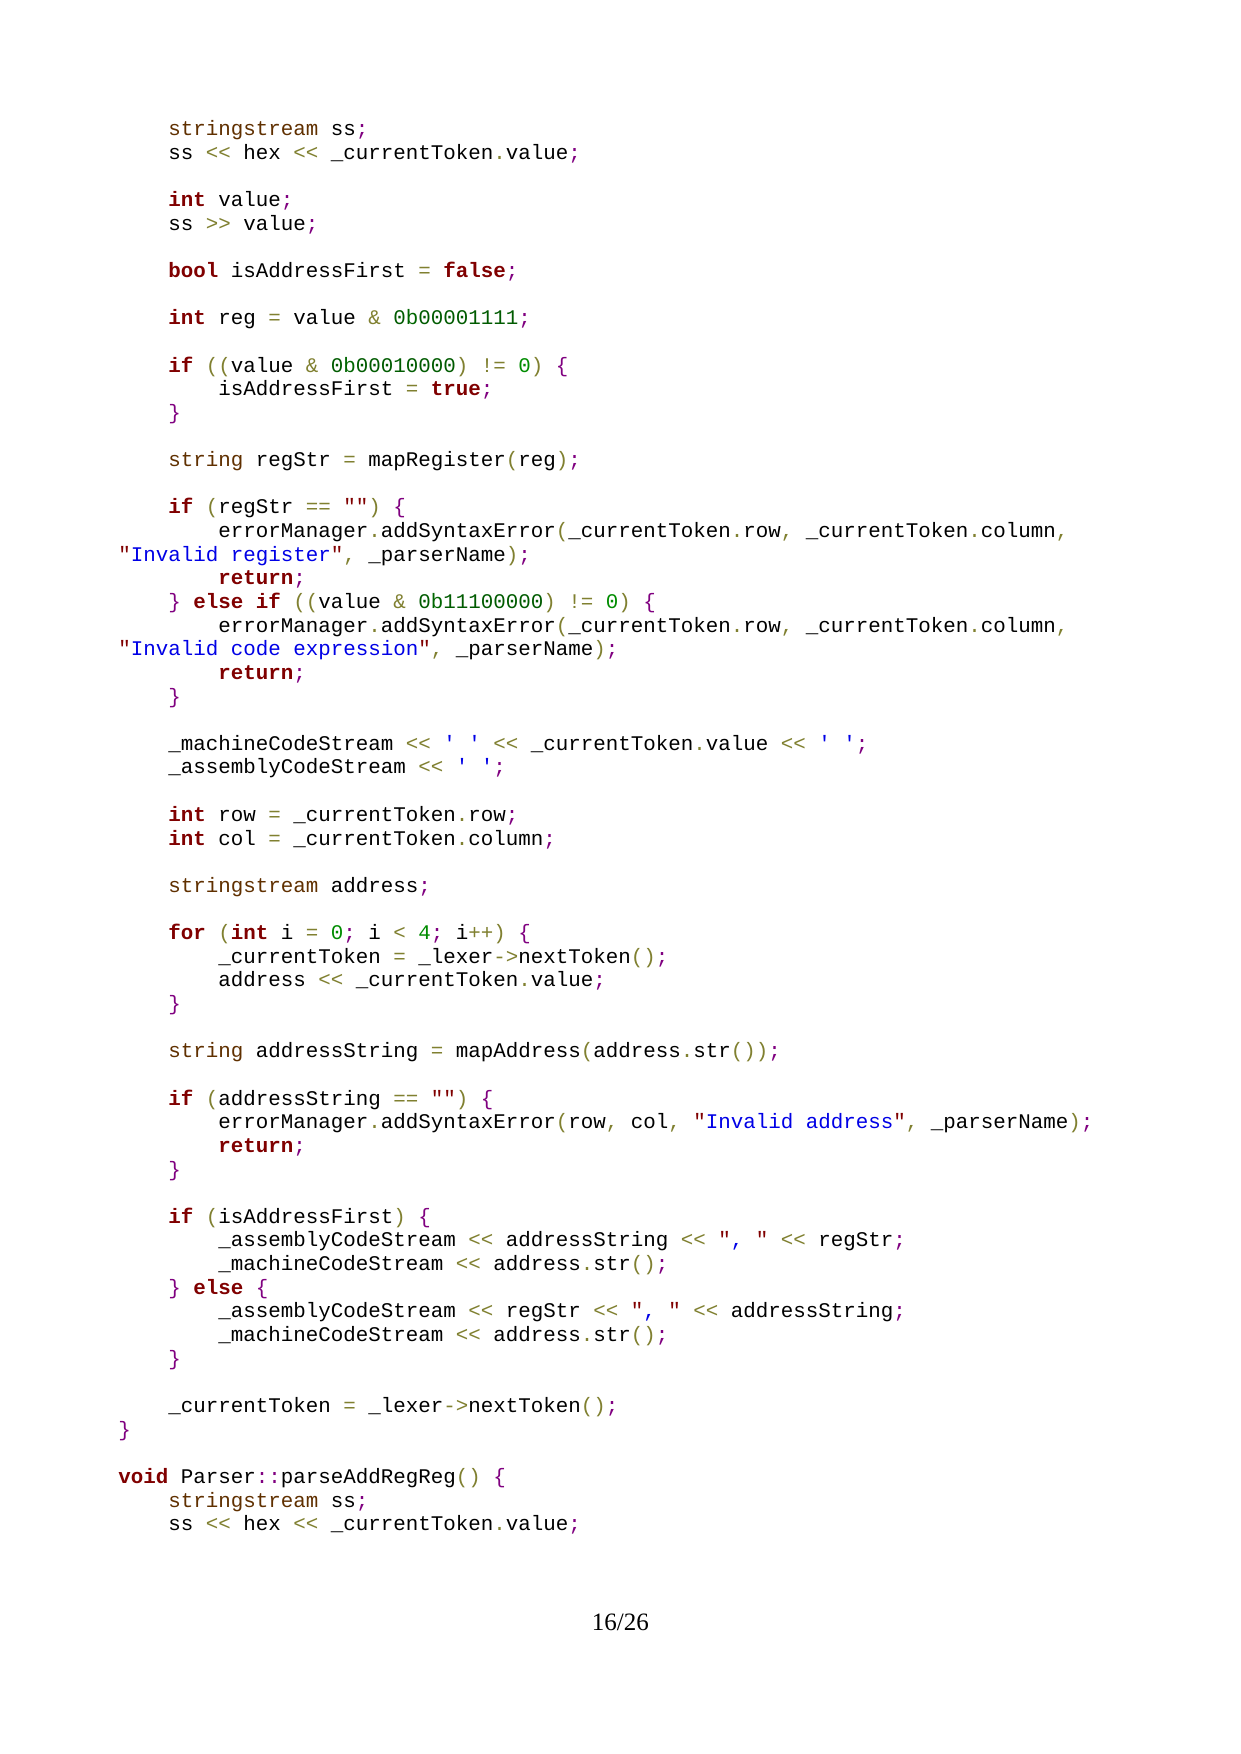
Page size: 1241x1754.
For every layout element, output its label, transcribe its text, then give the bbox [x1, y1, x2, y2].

text _assemblyCodeStream << addressString << ", " << regStr; [118, 1229, 1122, 1253]
text return; [118, 662, 1122, 686]
text _currentToken = _lexer->nextToken(); [118, 1395, 1122, 1419]
text return; [118, 567, 1122, 591]
text int row = _currentToken.row; [118, 804, 1122, 827]
text address << _currentToken.value; [118, 969, 1122, 993]
text if (addressString == "") { [118, 1088, 1122, 1111]
text } [118, 686, 1122, 709]
text } [118, 1158, 1122, 1182]
text stringstream ss; [118, 1489, 1122, 1513]
text _assemblyCodeStream << ' '; [118, 757, 1122, 780]
text string regStr = mapRegister(reg); [118, 449, 1122, 473]
text } else if ((value & 0b11100000) != 0) { [118, 591, 1122, 615]
text for (int i = 0; i < 4; i++) { [118, 922, 1122, 946]
text _machineCodeStream << address.str(); [118, 1324, 1122, 1348]
text int value; [118, 189, 1122, 213]
text void Parser::parseAddRegReg() { [118, 1466, 1122, 1489]
text stringstream ss; [118, 118, 1122, 142]
text bool isAddressFirst = false; [118, 260, 1122, 284]
text } else { [118, 1277, 1122, 1300]
text errorManager.addSyntaxError(row, col, "Invalid address", _parserName); [118, 1111, 1122, 1135]
text _currentToken = _lexer->nextToken(); [118, 946, 1122, 969]
text if ((value & 0b00010000) != 0) { [118, 354, 1122, 378]
text _machineCodeStream << address.str(); [118, 1253, 1122, 1277]
text ss << hex << _currentToken.value; [118, 142, 1122, 165]
text stringstream address; [118, 875, 1122, 898]
text _machineCodeStream << ' ' << _currentToken.value << ' '; [118, 733, 1122, 757]
text } [118, 1348, 1122, 1371]
text ss << hex << _currentToken.value; [118, 1513, 1122, 1537]
text isAddressFirst = true; [118, 378, 1122, 402]
text errorManager.addSyntaxError(_currentToken.row, _currentToken.column, "Invalid code expression", _parserName); [118, 615, 1122, 662]
text if (regStr == "") { [118, 496, 1122, 520]
text errorManager.addSyntaxError(_currentToken.row, _currentToken.column, "Invalid register", _parserName); [118, 520, 1122, 567]
text _assemblyCodeStream << regStr << ", " << addressString; [118, 1300, 1122, 1324]
text } [118, 993, 1122, 1017]
text if (isAddressFirst) { [118, 1206, 1122, 1229]
text string addressString = mapAddress(address.str()); [118, 1040, 1122, 1064]
text ss >> value; [118, 213, 1122, 236]
text int reg = value & 0b00001111; [118, 307, 1122, 331]
text } [118, 1419, 1122, 1442]
text return; [118, 1135, 1122, 1158]
text } [118, 402, 1122, 426]
text int col = _currentToken.column; [118, 827, 1122, 851]
